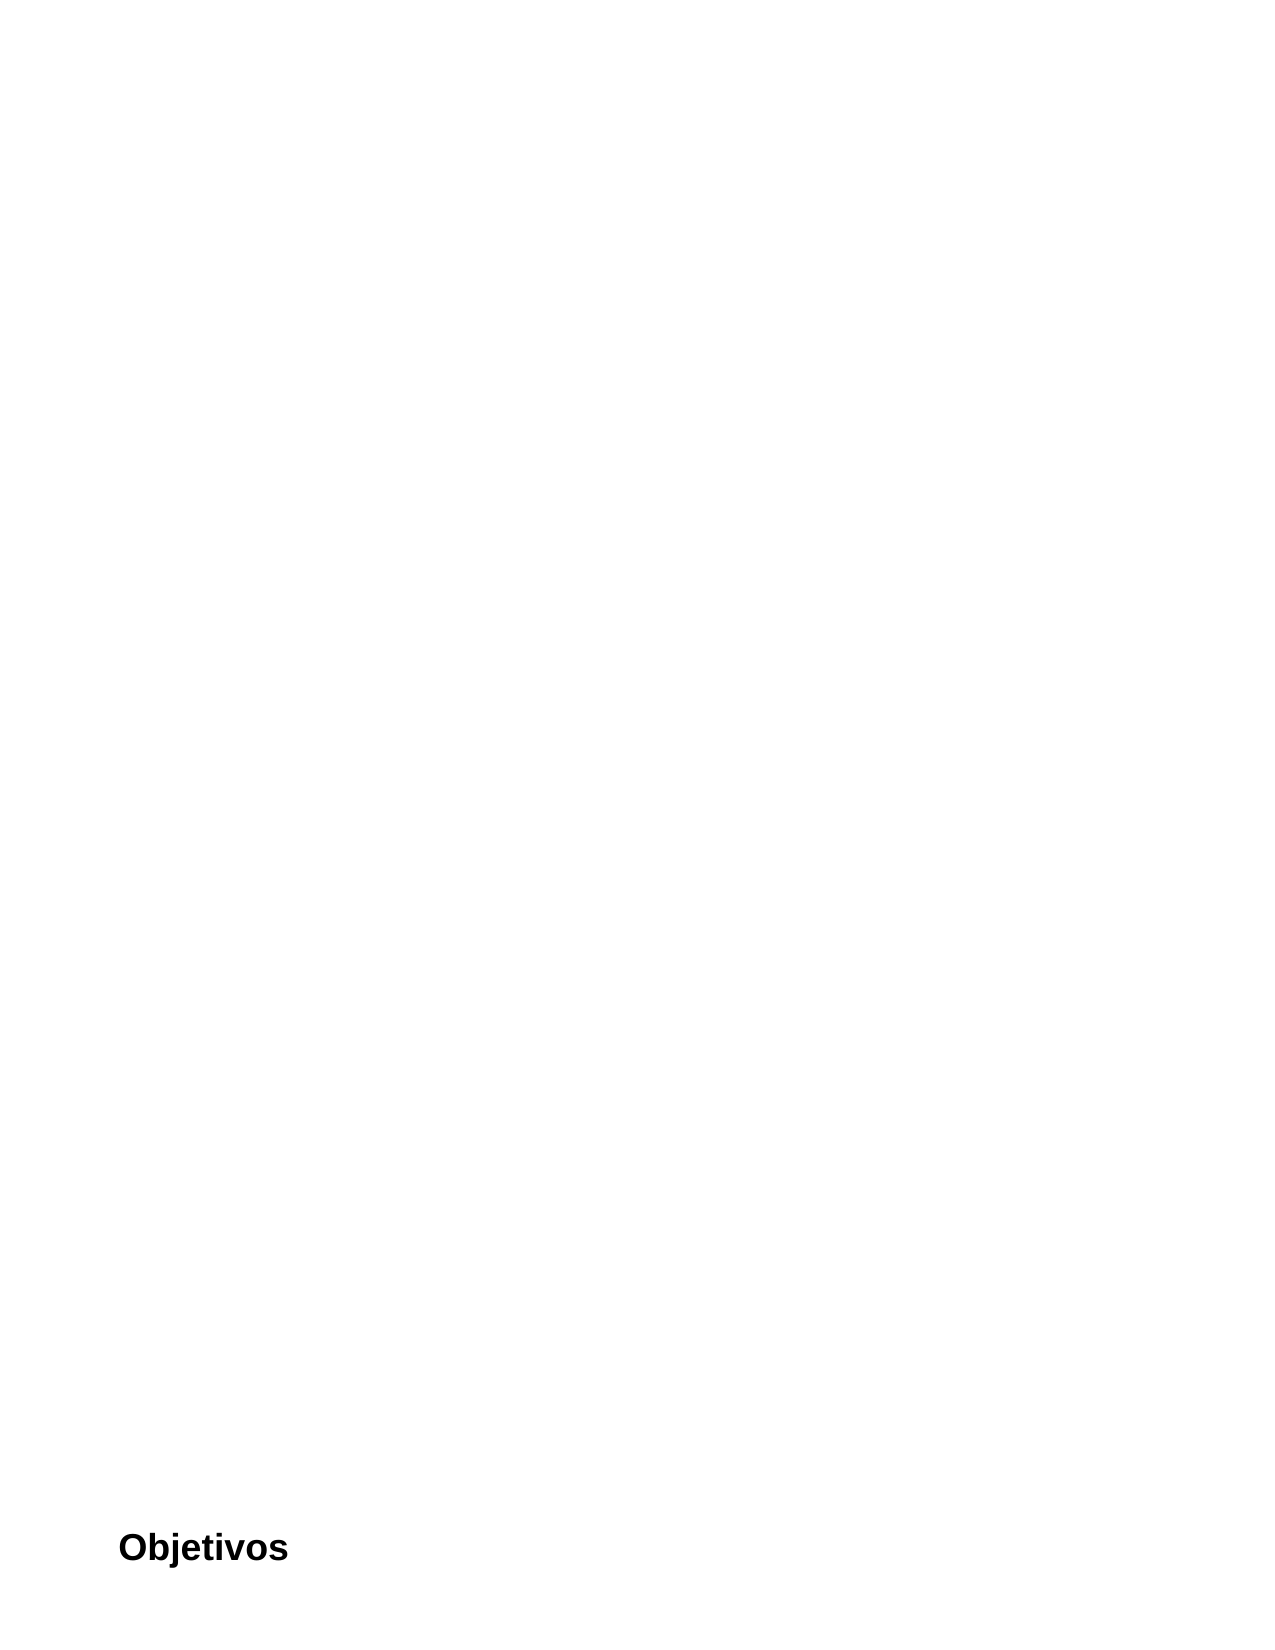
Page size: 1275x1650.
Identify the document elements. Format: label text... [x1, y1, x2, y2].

text Objetivos [118, 1525, 1205, 1568]
